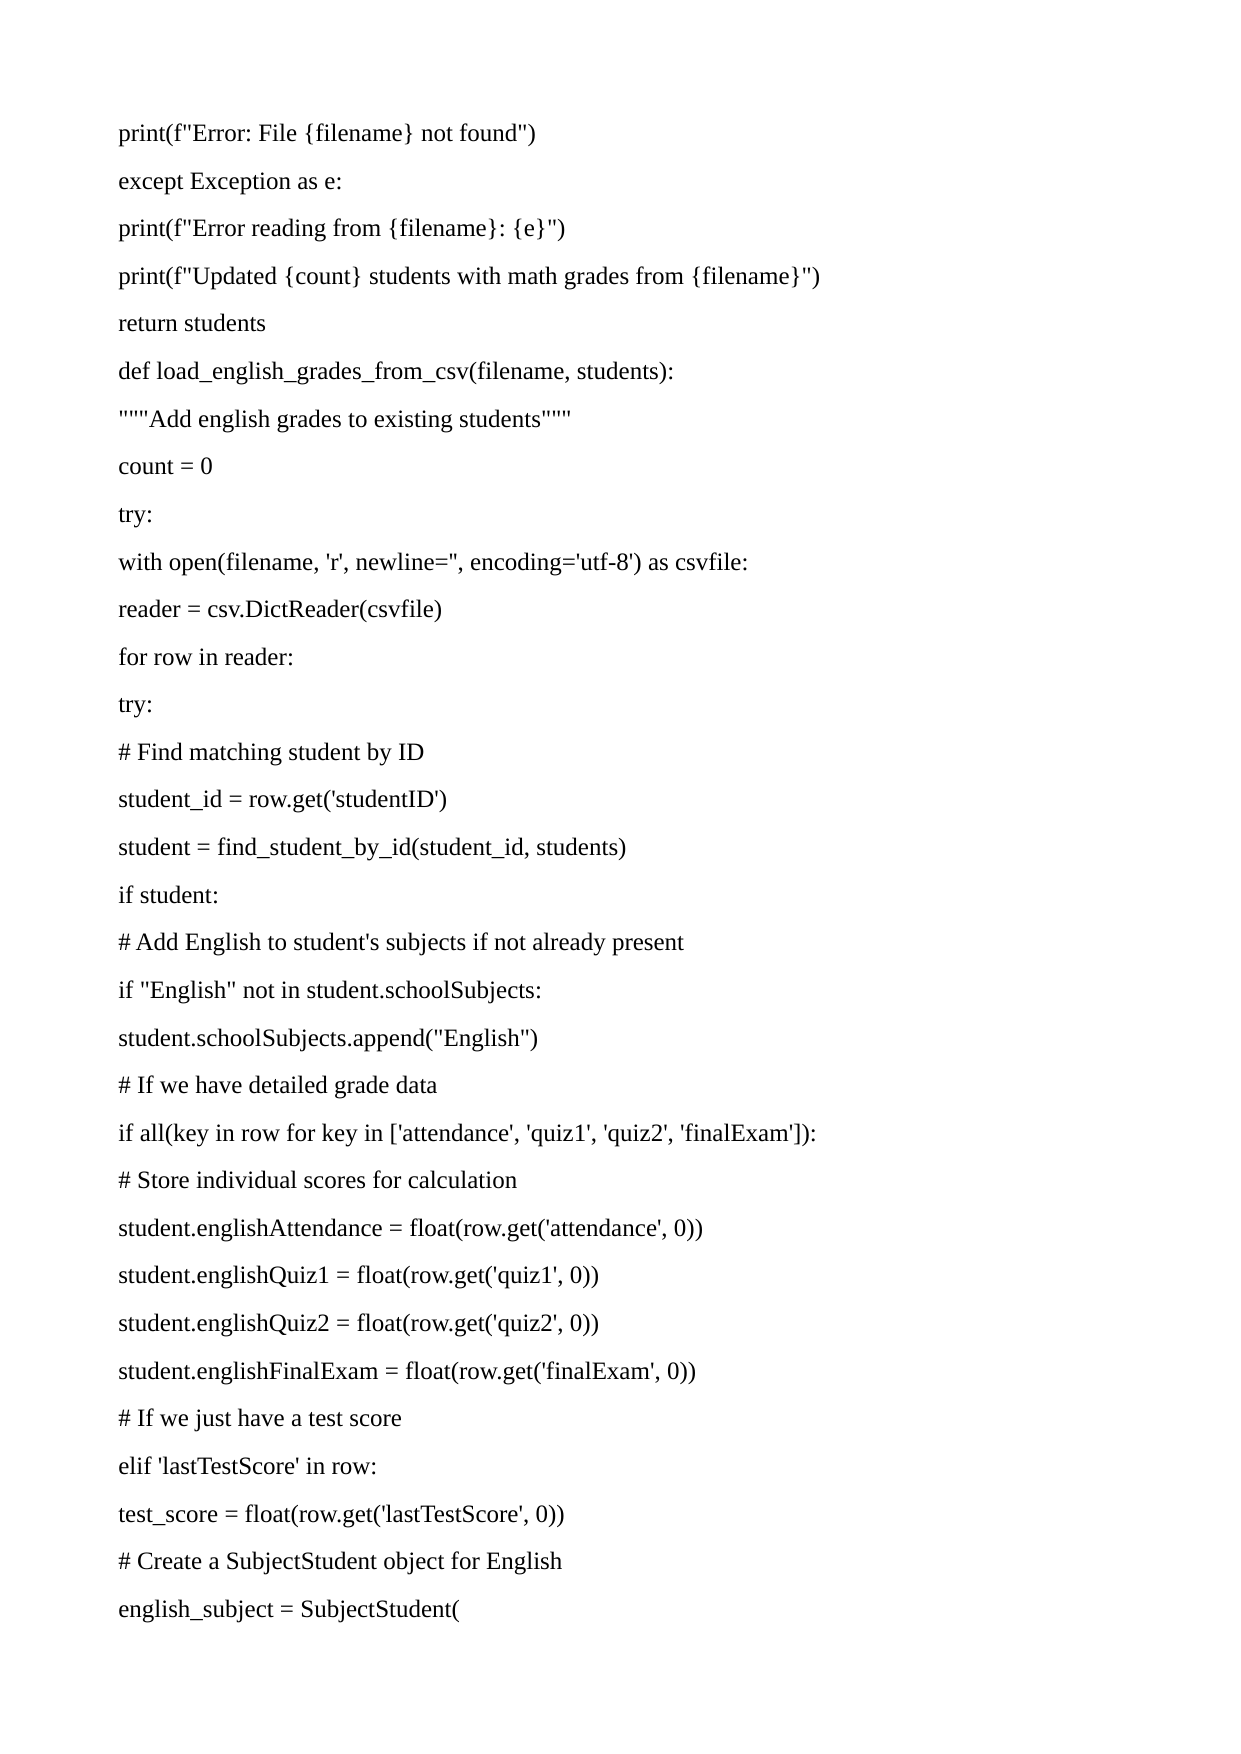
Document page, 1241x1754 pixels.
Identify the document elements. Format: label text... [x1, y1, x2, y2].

text student.schoolSubjects.append("English") [118, 1023, 1122, 1051]
text if student: [118, 880, 1122, 908]
text print(f"Updated {count} students with math grades from {filename}") [118, 261, 1122, 290]
text """Add english grades to existing students""" [118, 404, 1122, 432]
text student_id = row.get('studentID') [118, 784, 1122, 813]
text print(f"Error reading from {filename}: {e}") [118, 213, 1122, 242]
text if all(key in row for key in ['attendance', 'quiz1', 'quiz2', 'finalExam']): [118, 1118, 1122, 1147]
text elif 'lastTestScore' in row: [118, 1451, 1122, 1480]
text try: [118, 689, 1122, 718]
text student = find_student_by_id(student_id, students) [118, 832, 1122, 861]
text for row in reader: [118, 642, 1122, 671]
text student.englishQuiz1 = float(row.get('quiz1', 0)) [118, 1261, 1122, 1289]
text student.englishQuiz2 = float(row.get('quiz2', 0)) [118, 1308, 1122, 1337]
text print(f"Error: File {filename} not found") [118, 118, 1122, 147]
text def load_english_grades_from_csv(filename, students): [118, 356, 1122, 385]
text except Exception as e: [118, 166, 1122, 194]
text # Find matching student by ID [118, 737, 1122, 766]
text if "English" not in student.schoolSubjects: [118, 975, 1122, 1004]
text # Create a SubjectStudent object for English [118, 1546, 1122, 1575]
text # If we just have a test score [118, 1403, 1122, 1432]
text # If we have detailed grade data [118, 1070, 1122, 1099]
text # Store individual scores for calculation [118, 1165, 1122, 1194]
text return students [118, 308, 1122, 337]
text student.englishAttendance = float(row.get('attendance', 0)) [118, 1213, 1122, 1242]
text count = 0 [118, 451, 1122, 480]
text english_subject = SubjectStudent( [118, 1594, 1122, 1623]
text try: [118, 499, 1122, 528]
text reader = csv.DictReader(csvfile) [118, 594, 1122, 623]
text test_score = float(row.get('lastTestScore', 0)) [118, 1499, 1122, 1527]
text with open(filename, 'r', newline='', encoding='utf-8') as csvfile: [118, 547, 1122, 575]
text # Add English to student's subjects if not already present [118, 927, 1122, 956]
text student.englishFinalExam = float(row.get('finalExam', 0)) [118, 1356, 1122, 1384]
